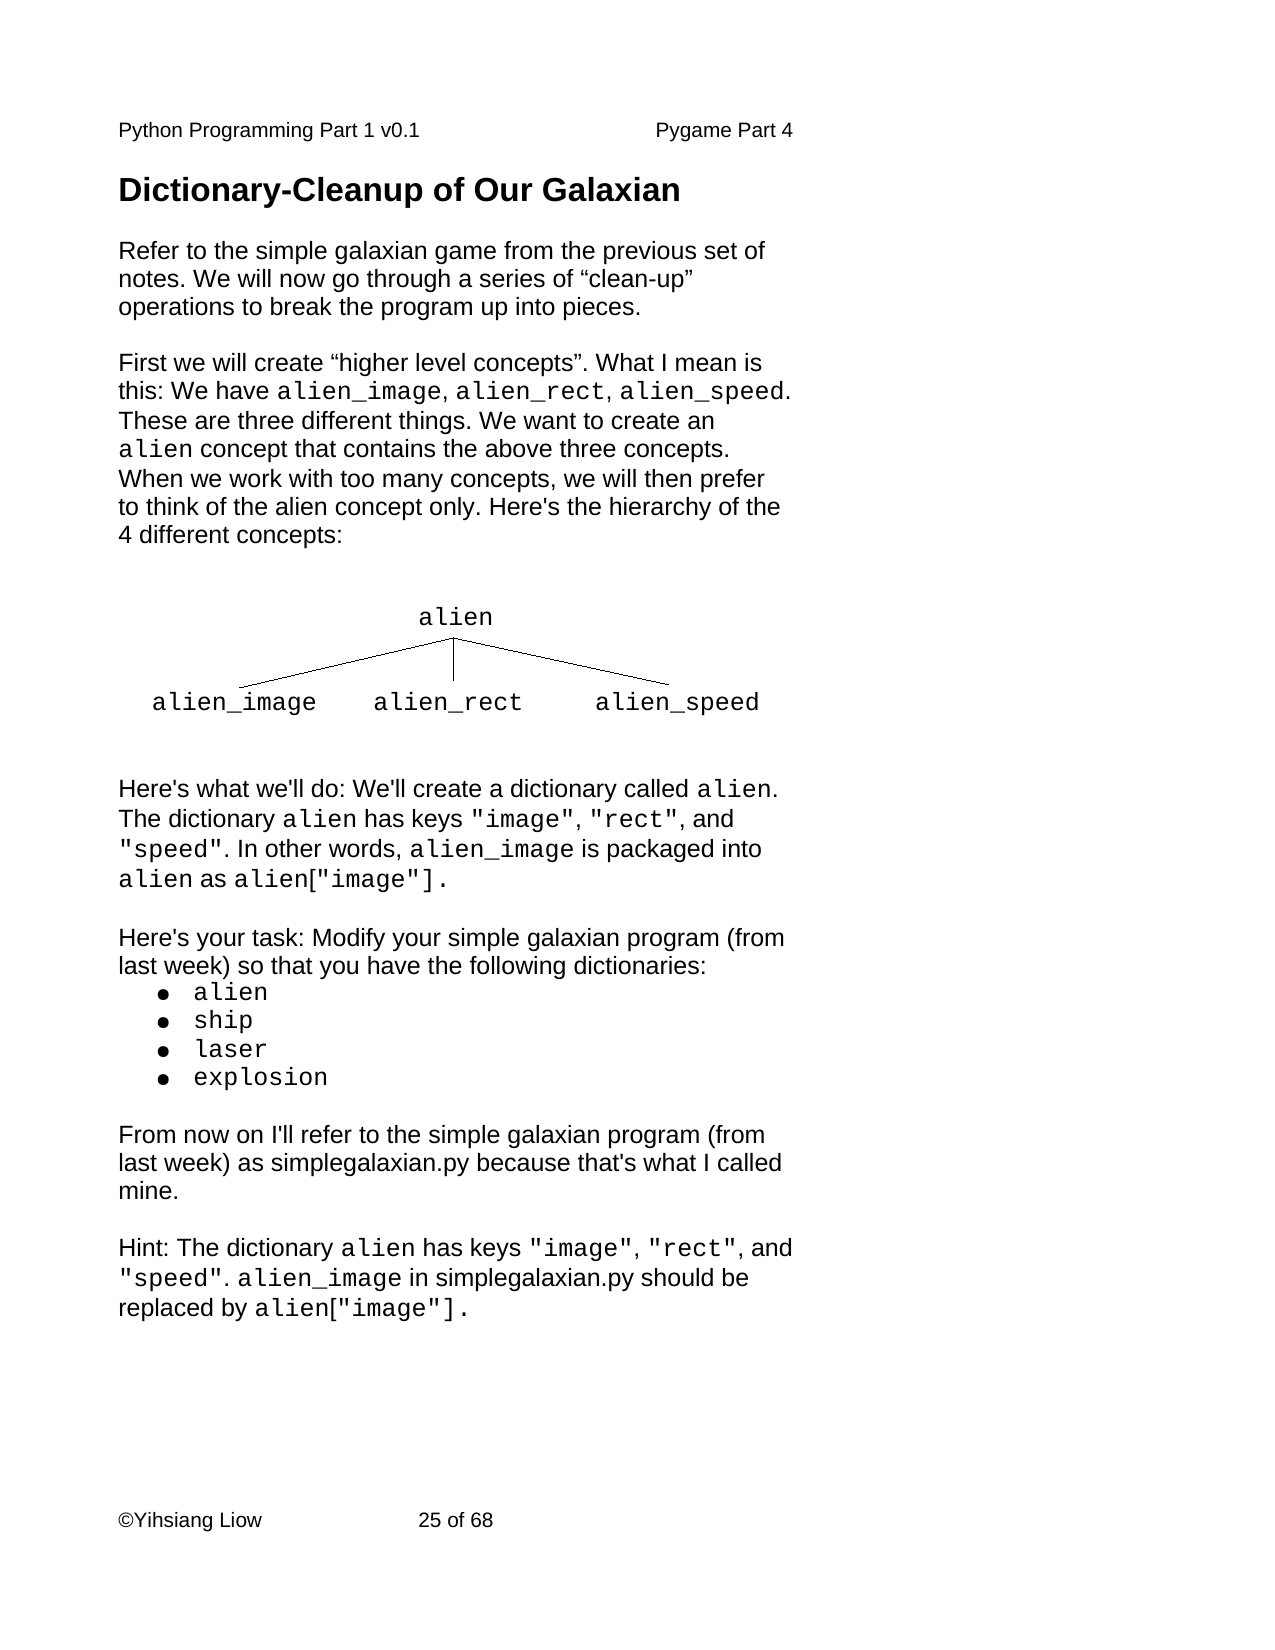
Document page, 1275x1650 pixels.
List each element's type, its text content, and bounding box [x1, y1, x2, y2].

text First we will create “higher level concepts”. What I mean is this: We have alien_image, alien_rect, alien_speed. These are three different things. We want to create an alien concept that contains the above three concepts. When we work with too many concepts, we will then prefer to think of the alien concept only. Here's the hierarchy of the 4 different concepts: [118, 348, 793, 548]
list alien [156, 979, 793, 1008]
list ship [156, 1008, 793, 1036]
text Refer to the simple galaxian game from the previous set of notes. We will now go through a series of “clean-up” operations to break the program up into pieces. [118, 236, 793, 320]
text Here's your task: Modify your simple galaxian program (from last week) so that you have the following dictionaries: [118, 924, 793, 979]
text From now on I'll refer to the simple galaxian program (from last week) as simplegalaxian.py because that's what I called mine. [118, 1121, 793, 1205]
text alien_image alien_rect alien_speed [118, 690, 793, 718]
text Here's what we'll do: We'll create a dictionary called alien. [118, 775, 793, 805]
list explosion [156, 1064, 793, 1093]
list laser [156, 1036, 793, 1064]
text Dictionary-Cleanup of Our Galaxian [118, 171, 793, 208]
text Hint: The dictionary alien has keys "image", "rect", and "speed". alien_image in simplegalaxian.py should be replaced by alien["image"]. [118, 1233, 793, 1324]
text The dictionary alien has keys "image", "rect", and "speed". In other words, alien_image is packaged into alien as alien["image"]. [118, 805, 793, 895]
text alien [118, 605, 793, 633]
